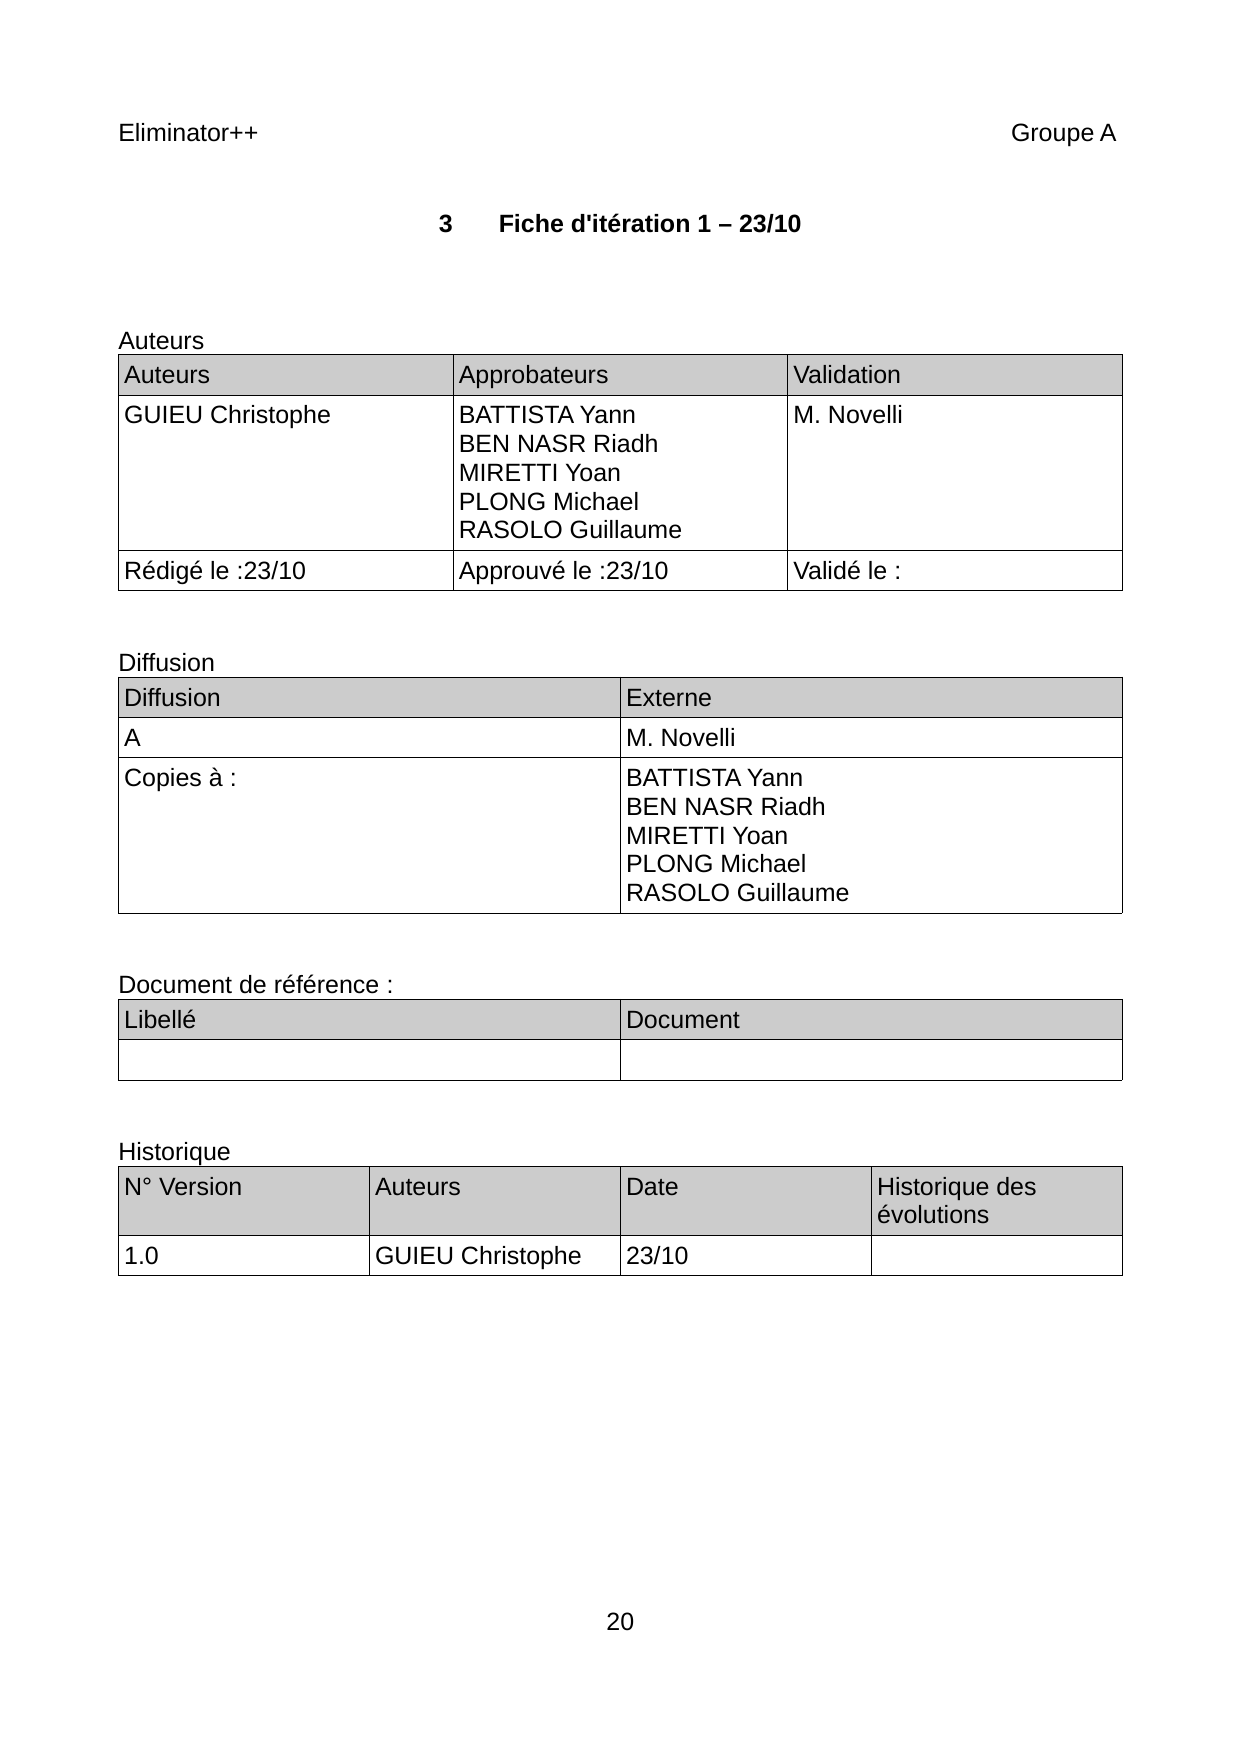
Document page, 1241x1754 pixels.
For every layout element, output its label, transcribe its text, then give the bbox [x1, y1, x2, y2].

table_header Date [621, 1167, 871, 1235]
text Auteurs [118, 326, 1122, 354]
table_cell [119, 1040, 620, 1079]
table_cell BATTISTA Yann BEN NASR Riadh MIRETTI Yoan PLONG Michael RASOLO Guillaume [454, 396, 787, 550]
table_header Libellé [119, 1000, 620, 1039]
text Historique [118, 1137, 1122, 1166]
text Diffusion [118, 648, 1122, 677]
table_header Auteurs [370, 1167, 620, 1235]
table_cell M. Novelli [788, 396, 1122, 550]
table_cell Rédigé le :23/10 [119, 551, 453, 590]
table_cell Validé le : [788, 551, 1122, 590]
table_cell Approuvé le :23/10 [454, 551, 787, 590]
subtitle Fiche d'itération 1 – 23/10 [118, 209, 1122, 237]
table_cell GUIEU Christophe [370, 1236, 620, 1275]
table_cell BATTISTA Yann BEN NASR Riadh MIRETTI Yoan PLONG Michael RASOLO Guillaume [621, 758, 1122, 913]
table_cell [872, 1236, 1122, 1275]
table_header Document [621, 1000, 1122, 1039]
table_header Auteurs [119, 355, 453, 395]
table_header Approbateurs [454, 355, 787, 395]
table_header N° Version [119, 1167, 369, 1235]
text Document de référence : [118, 970, 1122, 999]
table_header Validation [788, 355, 1122, 395]
table_cell 1.0 [119, 1236, 369, 1275]
table_cell M. Novelli [621, 718, 1122, 757]
table_cell [621, 1040, 1122, 1079]
table_cell A [119, 718, 620, 757]
table_cell Copies à : [119, 758, 620, 913]
table_cell GUIEU Christophe [119, 396, 453, 550]
table_cell 23/10 [621, 1236, 871, 1275]
table_header Historique des évolutions [872, 1167, 1122, 1235]
table_header Diffusion [119, 678, 620, 717]
table_header Externe [621, 678, 1122, 717]
